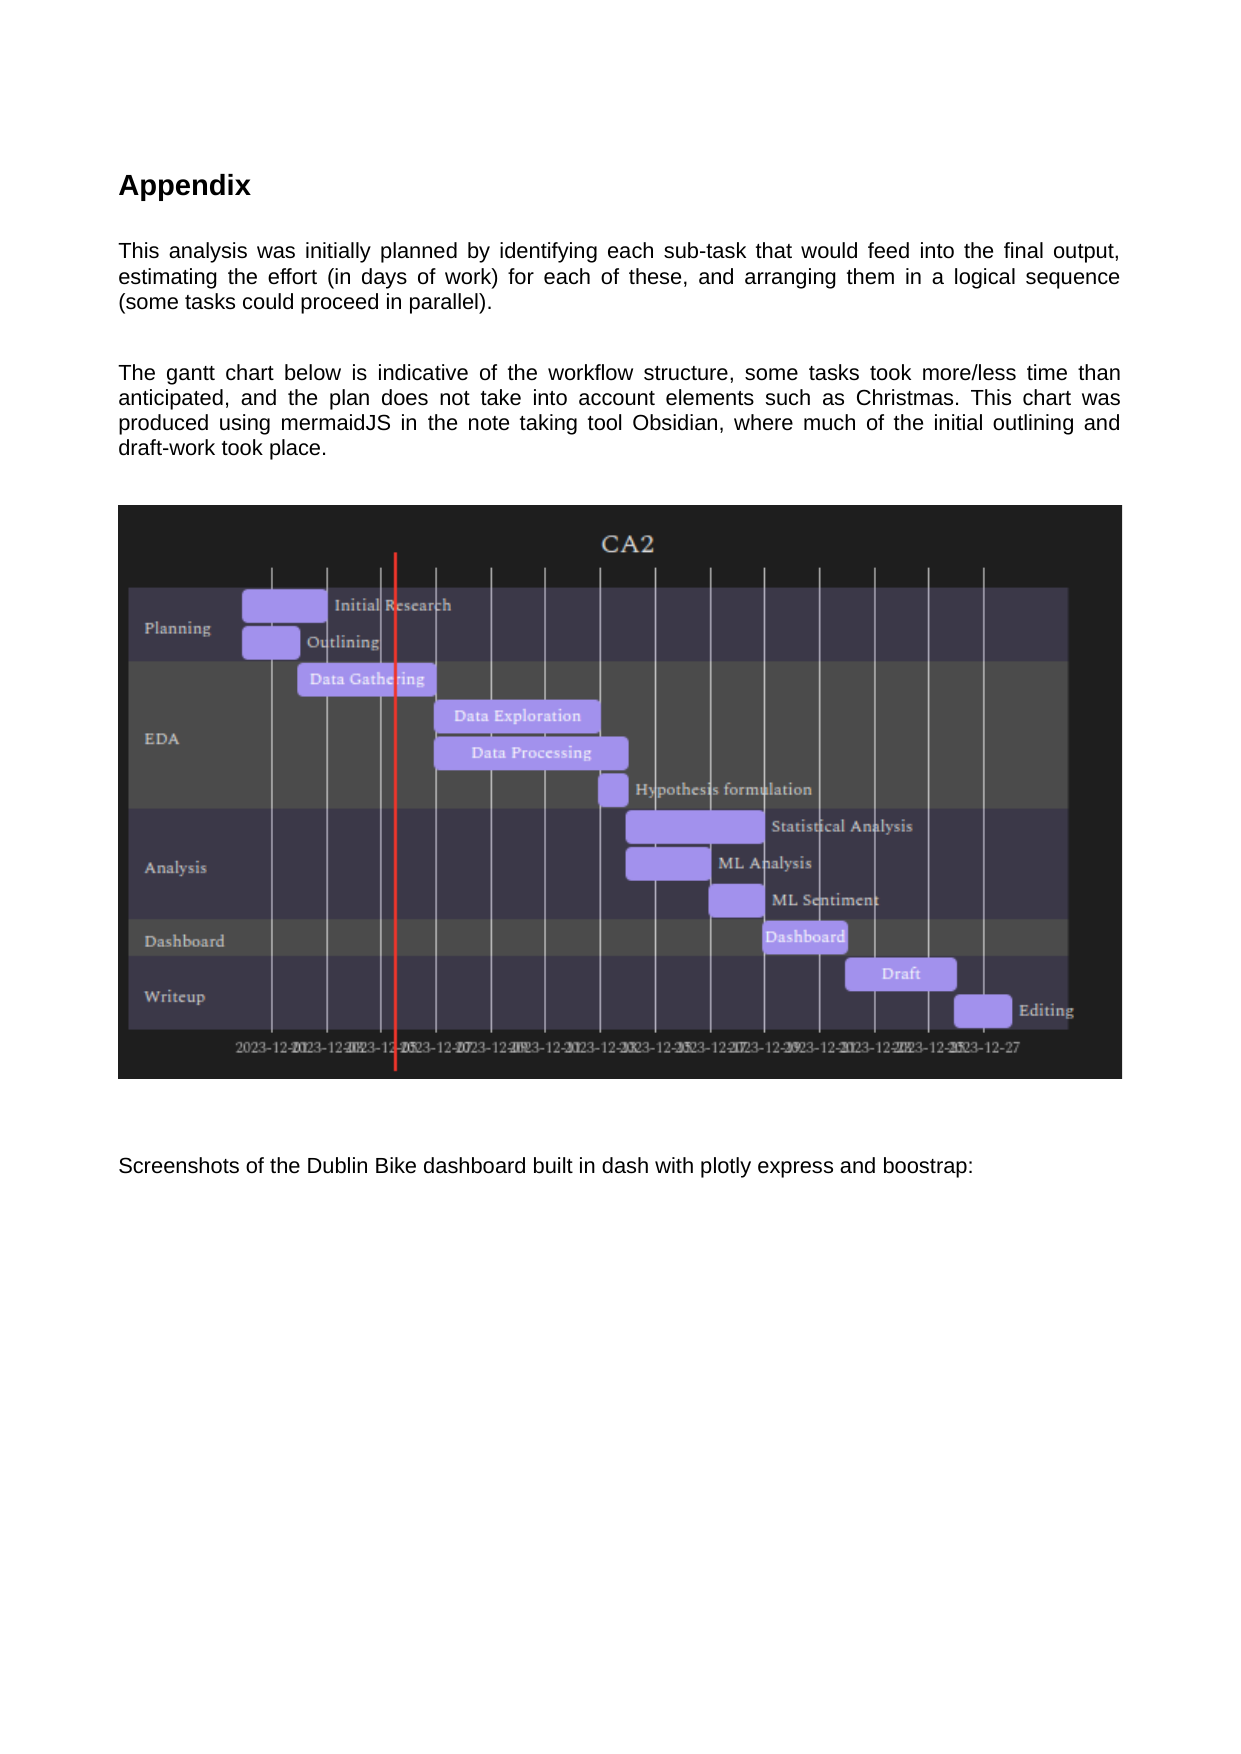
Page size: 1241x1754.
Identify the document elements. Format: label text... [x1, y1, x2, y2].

text The gantt chart below is indicative of the workflow structure, some tasks took more/less time than anticipated, and the plan does not take into account elements such as Christmas. This chart was produced using mermaidJS in the note taking tool Obsidian, where much of the initial outlining and draft-work took place. [118, 359, 1122, 460]
text Screenshots of the Dublin Bike dashboard built in dash with plotly express and boostrap: [118, 1153, 1122, 1178]
subtitle Appendix [118, 168, 1122, 201]
picture [118, 505, 1123, 1079]
text This analysis was initially planned by identifying each sub-task that would feed into the final output, estimating the effort (in days of work) for each of these, and arranging them in a logical sequence (some tasks could proceed in parallel). [118, 238, 1122, 314]
